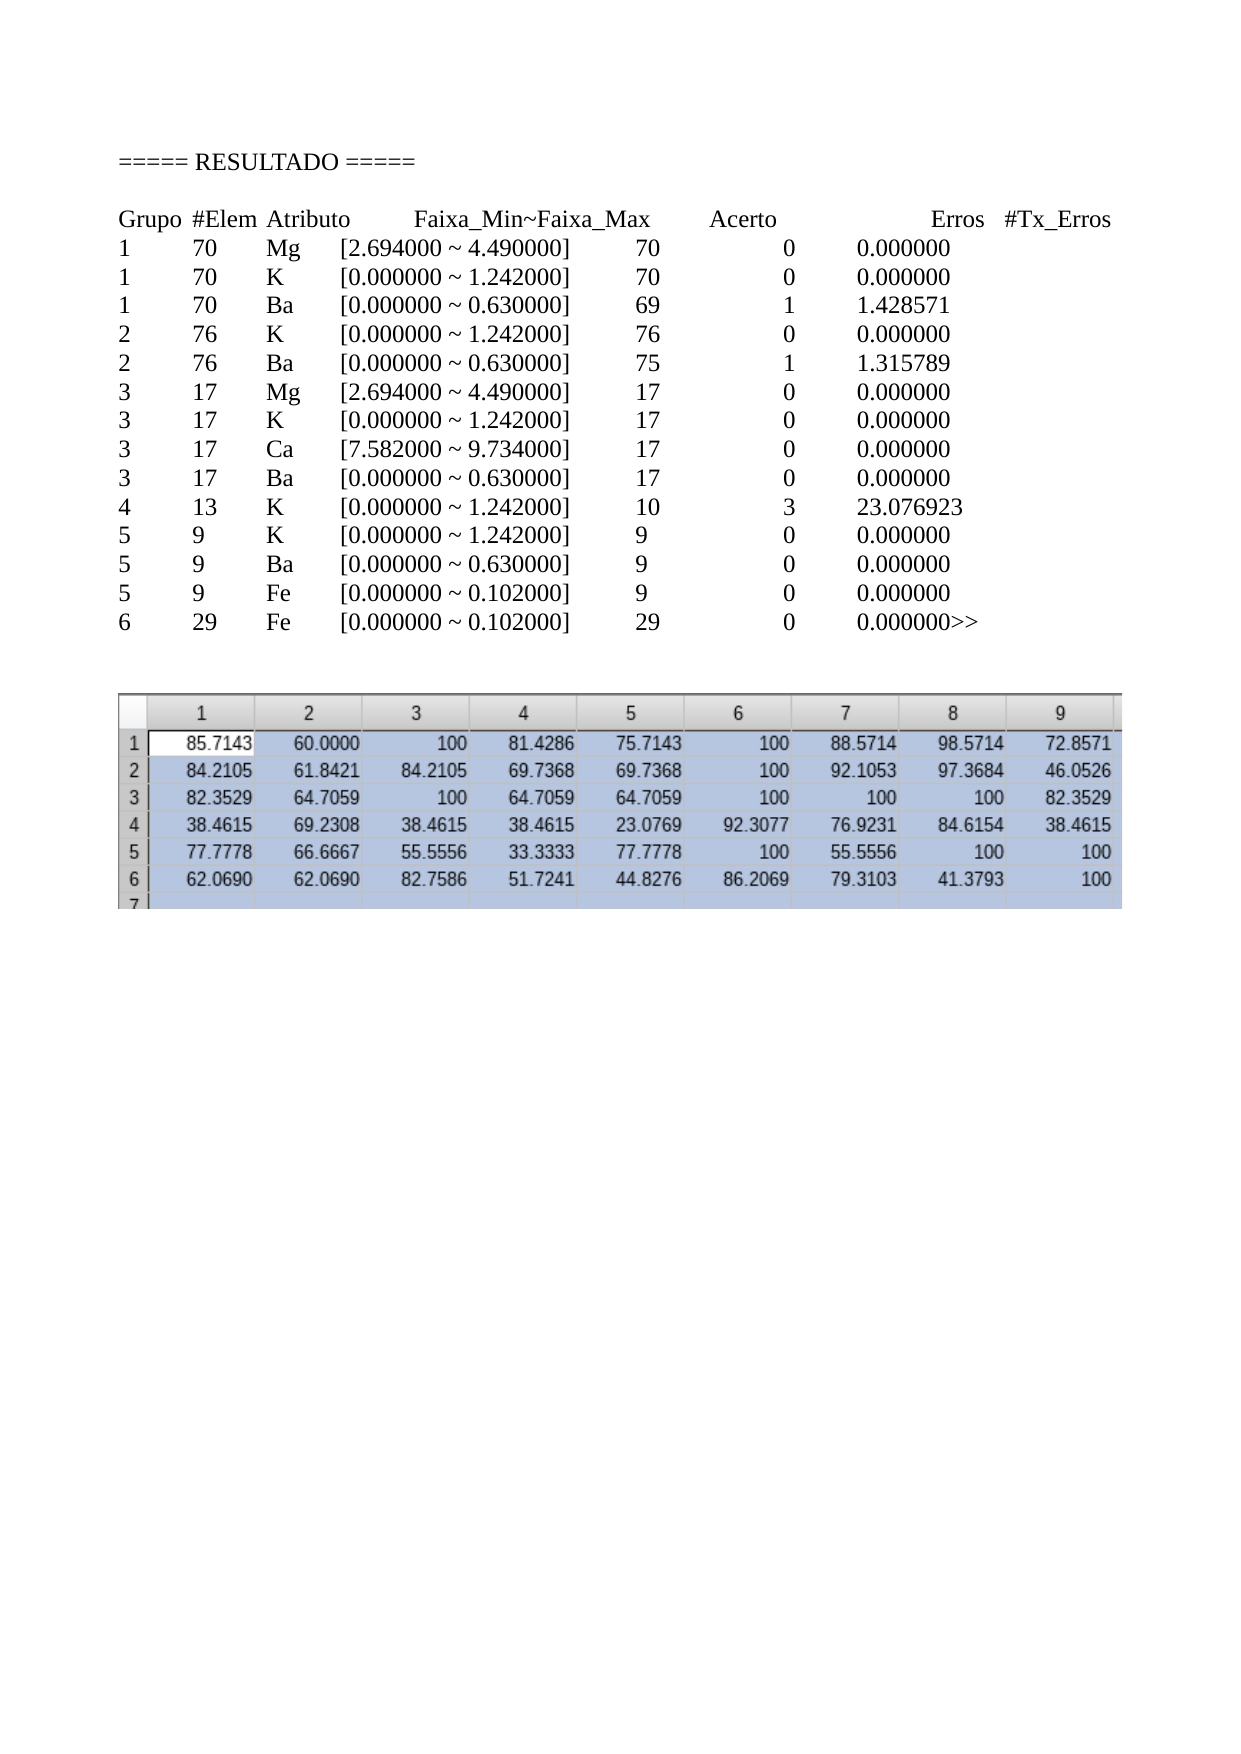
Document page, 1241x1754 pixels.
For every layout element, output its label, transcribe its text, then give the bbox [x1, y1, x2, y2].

text 3 17 Ca [7.582000 ~ 9.734000] 17 0 0.000000 [118, 434, 1122, 463]
text 2 76 Ba [0.000000 ~ 0.630000] 75 1 1.315789 [118, 348, 1122, 377]
text 3 17 Mg [2.694000 ~ 4.490000] 17 0 0.000000 [118, 377, 1122, 406]
text 6 29 Fe [0.000000 ~ 0.102000] 29 0 0.000000>> [118, 607, 1122, 636]
text 3 17 Ba [0.000000 ~ 0.630000] 17 0 0.000000 [118, 463, 1122, 492]
text 5 9 Ba [0.000000 ~ 0.630000] 9 0 0.000000 [118, 549, 1122, 578]
text 5 9 K [0.000000 ~ 1.242000] 9 0 0.000000 [118, 521, 1122, 549]
text ===== RESULTADO ===== [118, 147, 1122, 176]
text 4 13 K [0.000000 ~ 1.242000] 10 3 23.076923 [118, 492, 1122, 521]
picture [118, 693, 1123, 909]
text 3 17 K [0.000000 ~ 1.242000] 17 0 0.000000 [118, 406, 1122, 434]
text 5 9 Fe [0.000000 ~ 0.102000] 9 0 0.000000 [118, 578, 1122, 607]
text Grupo #Elem Atributo Faixa_Min~Faixa_Max Acerto Erros #Tx_Erros [118, 204, 1122, 233]
text 1 70 Ba [0.000000 ~ 0.630000] 69 1 1.428571 [118, 291, 1122, 319]
text 2 76 K [0.000000 ~ 1.242000] 76 0 0.000000 [118, 319, 1122, 348]
text 1 70 Mg [2.694000 ~ 4.490000] 70 0 0.000000 [118, 233, 1122, 262]
text 1 70 K [0.000000 ~ 1.242000] 70 0 0.000000 [118, 262, 1122, 291]
